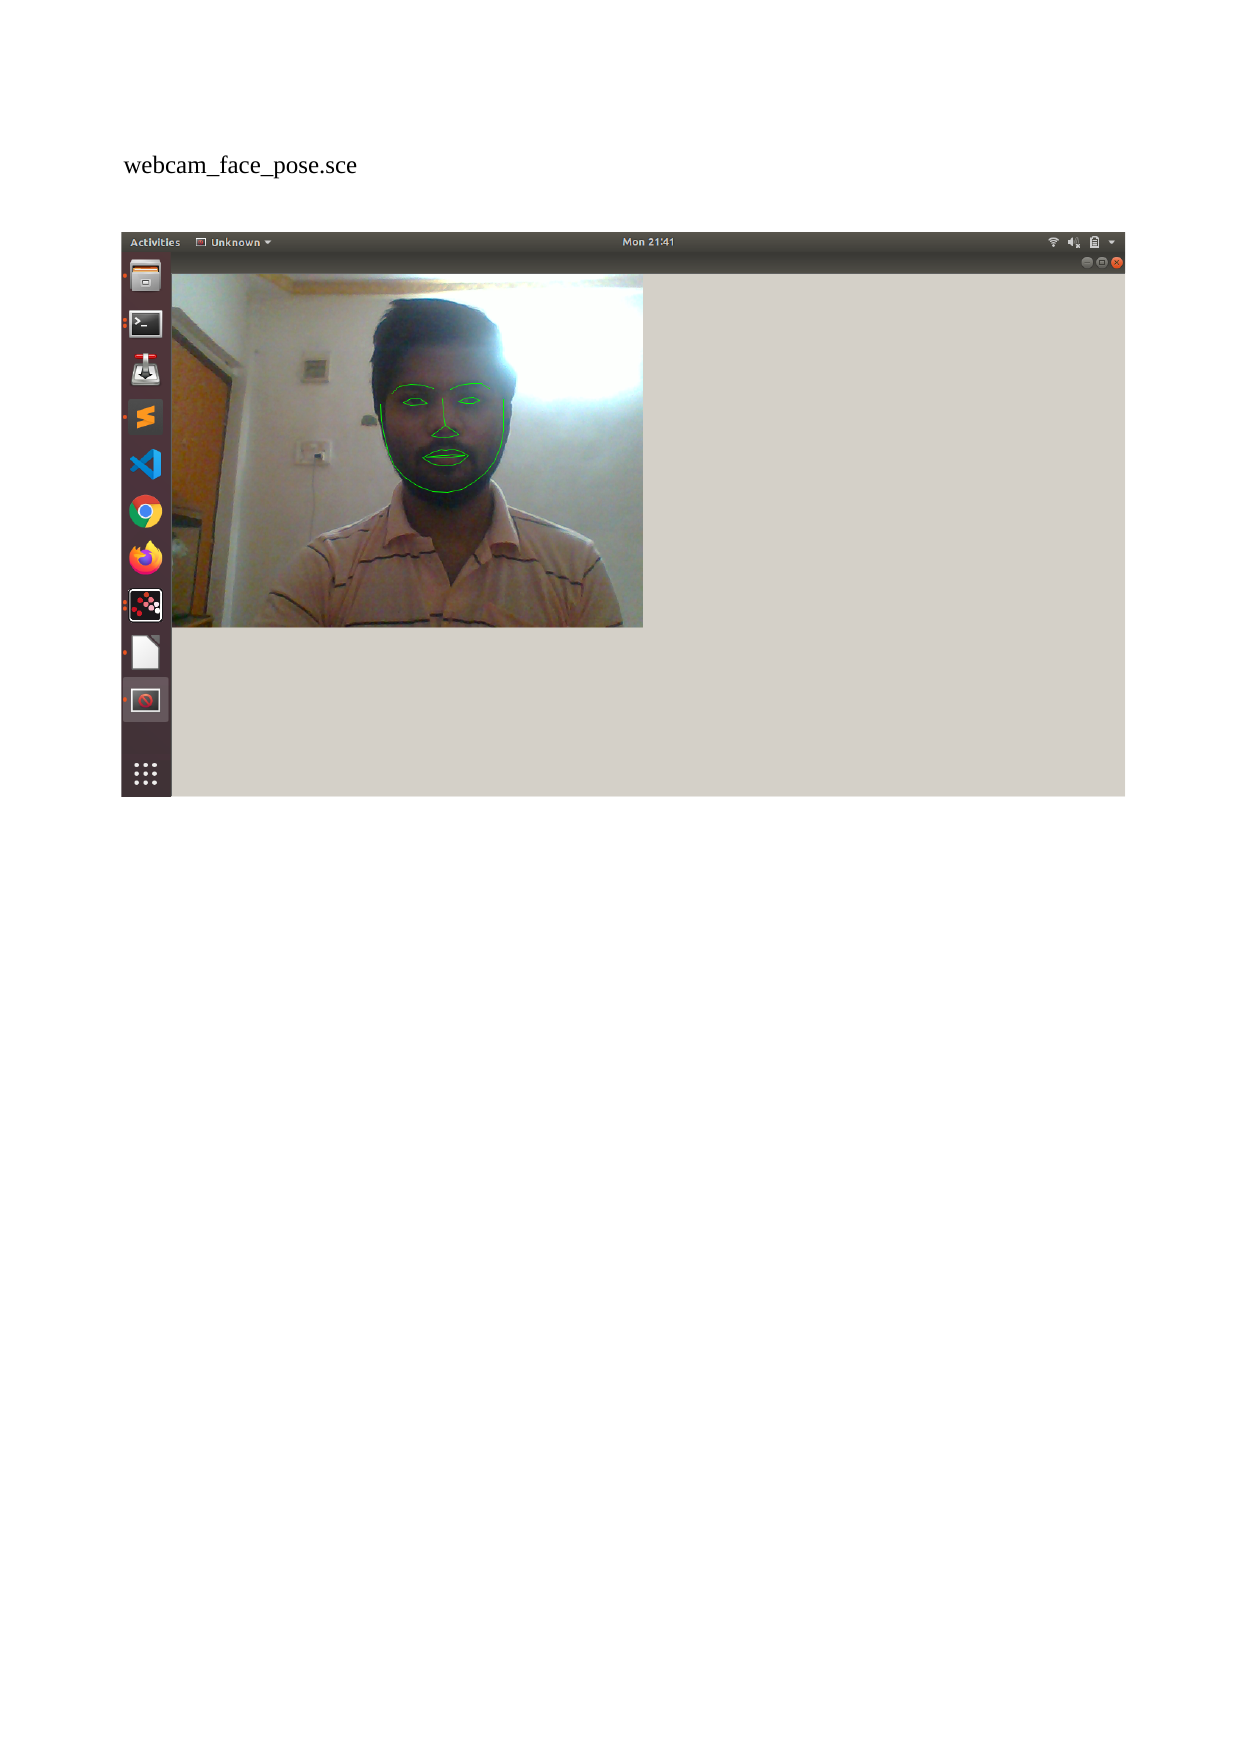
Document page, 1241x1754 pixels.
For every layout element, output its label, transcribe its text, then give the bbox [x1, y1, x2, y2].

picture [121, 232, 1126, 797]
table_header webcam_face_pose.sce [120, 147, 368, 181]
